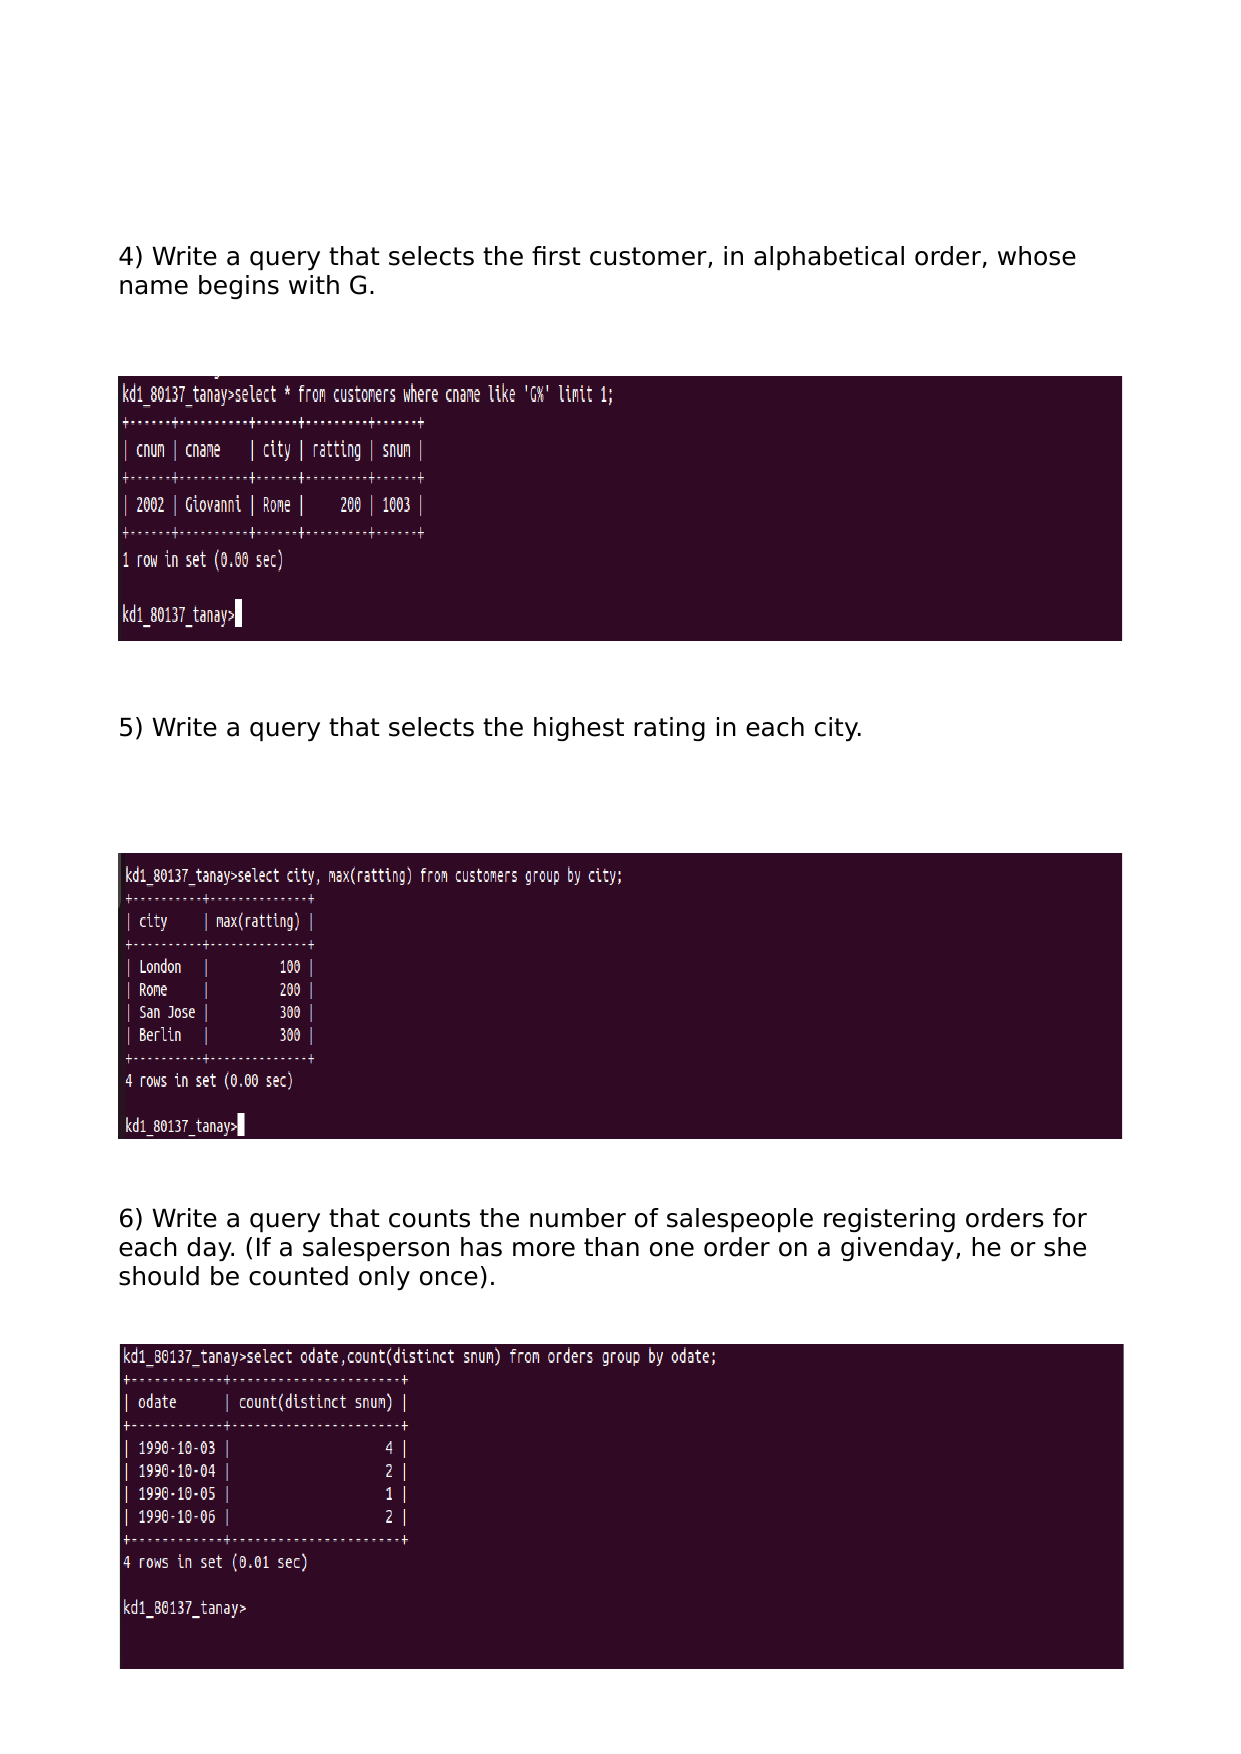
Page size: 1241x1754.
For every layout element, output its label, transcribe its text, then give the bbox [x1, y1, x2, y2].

picture [118, 376, 1123, 641]
text 6) Write a query that counts the number of salespeople registering orders for each day. (If a salesperson has more than one order on a givenday, he or she should be counted only once). [118, 1204, 1122, 1292]
picture [119, 1344, 1124, 1669]
text 5) Write a query that selects the highest rating in each city. [118, 713, 1122, 742]
text 4) Write a query that selects the first customer, in alphabetical order, whose name begins with G. [118, 242, 1122, 300]
picture [118, 853, 1123, 1139]
